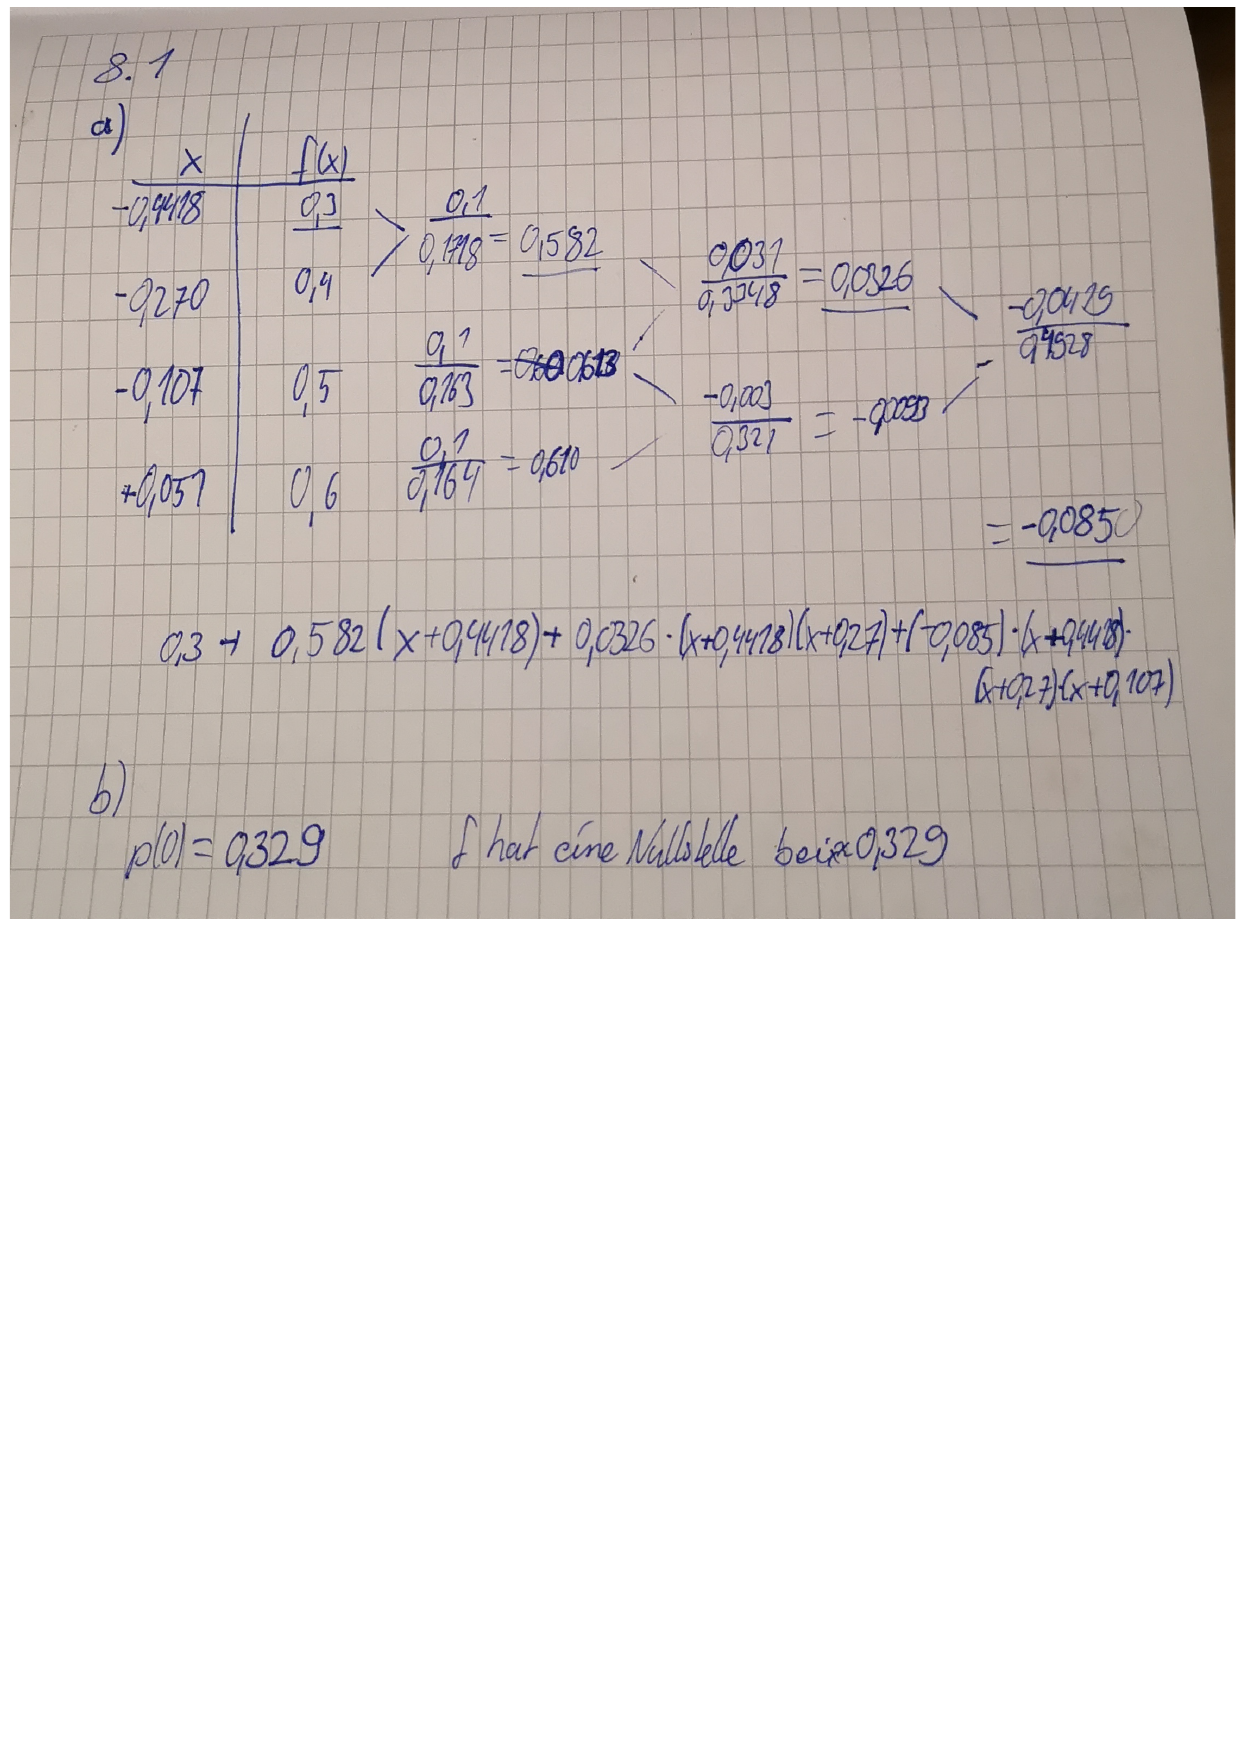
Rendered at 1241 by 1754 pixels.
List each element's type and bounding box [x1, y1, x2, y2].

picture [9, 157, 1236, 478]
